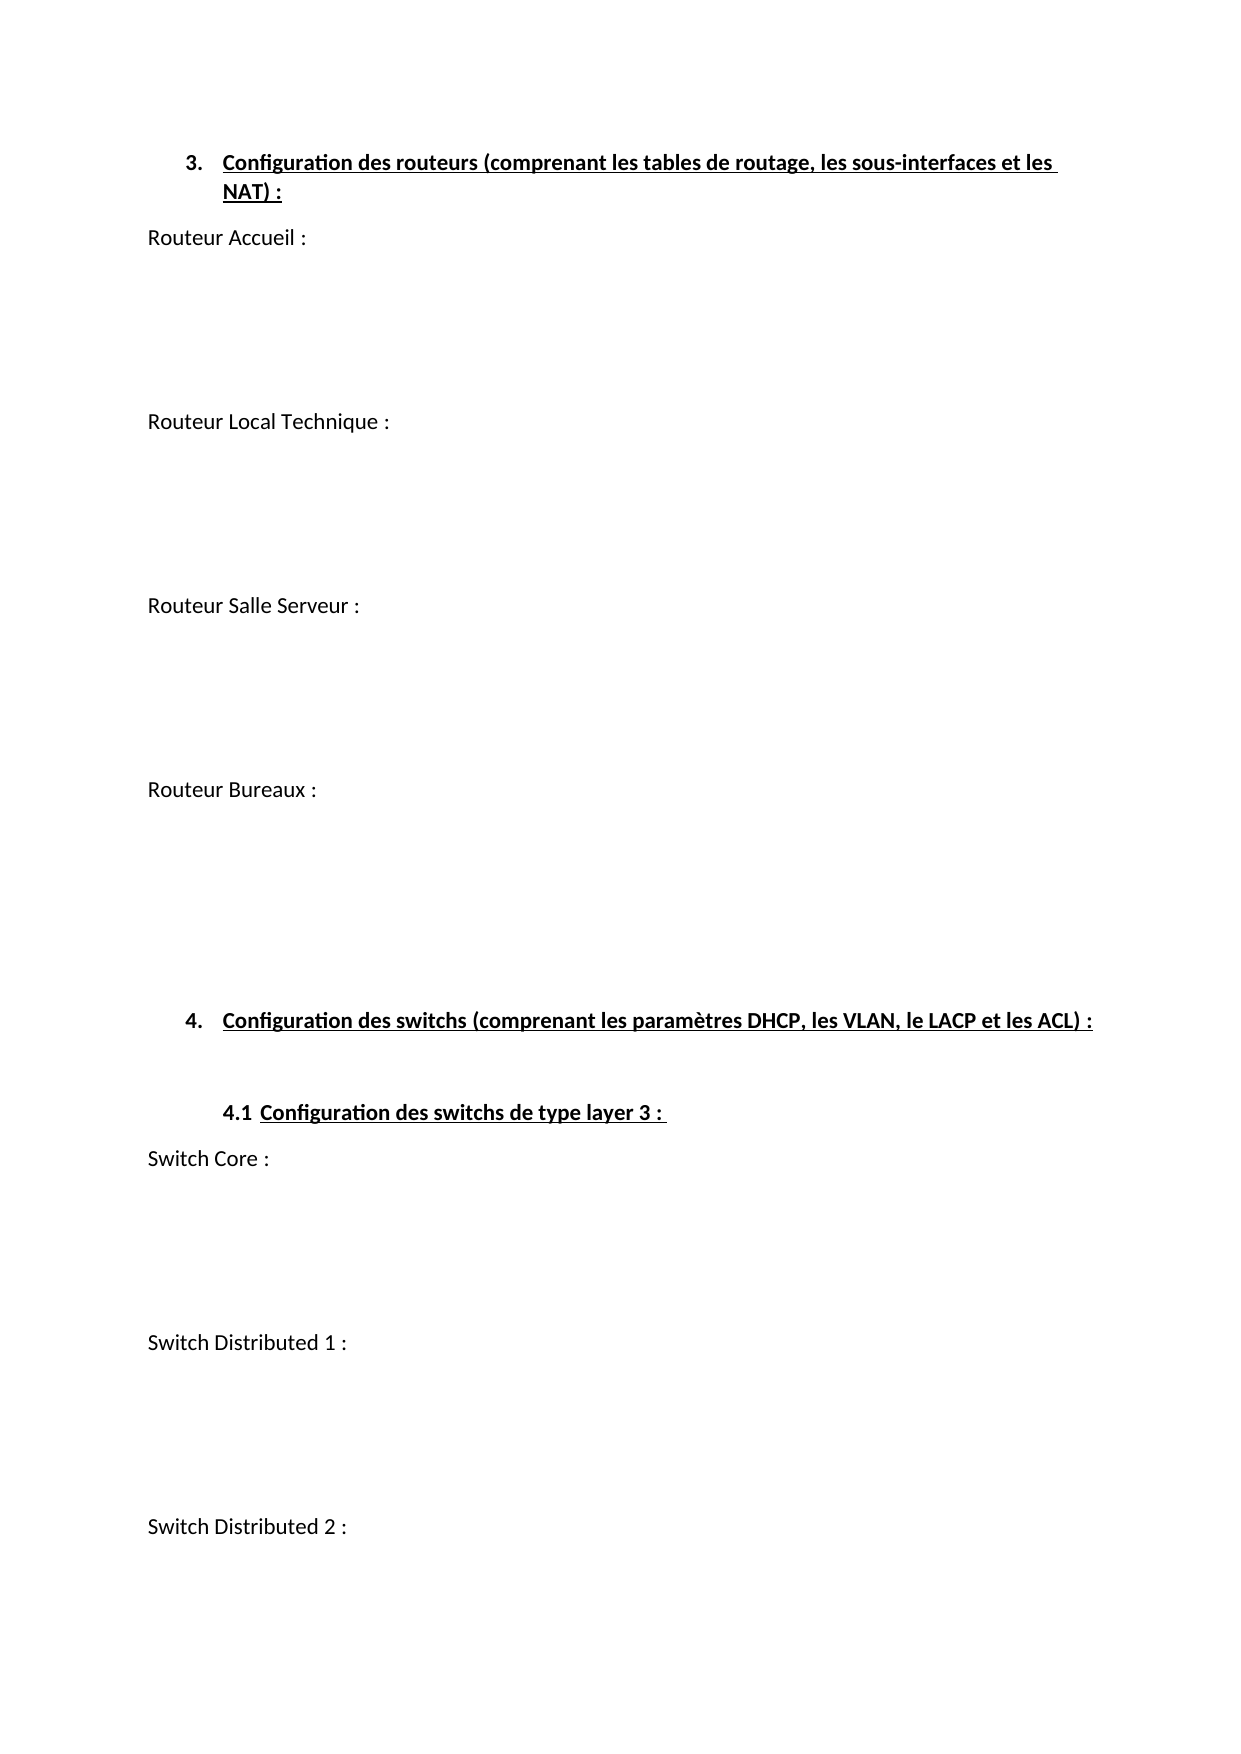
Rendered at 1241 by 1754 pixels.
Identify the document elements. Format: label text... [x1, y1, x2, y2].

list Configuration des switchs de type layer 3 : [223, 1098, 1093, 1126]
text Exemple : Intégrez ici l’export de la configuration du routeur de l’accueil [148, 269, 1093, 297]
text Routeur Salle Serveur : [148, 591, 1093, 619]
text Routeur Bureaux : [148, 776, 1093, 803]
list Configuration des switchs (comprenant les paramètres DHCP, les VLAN, le LACP et les ACL) : [185, 1006, 1093, 1034]
text Switch Distributed 2 : [148, 1512, 1093, 1540]
list Configuration des routeurs (comprenant les tables de routage, les sous-interfaces et les NAT) : [185, 148, 1093, 205]
text Switch Core : [148, 1144, 1093, 1172]
text Routeur Local Technique : [148, 407, 1093, 435]
text Routeur Accueil : [148, 223, 1093, 251]
text Switch Distributed 1 : [148, 1328, 1093, 1356]
